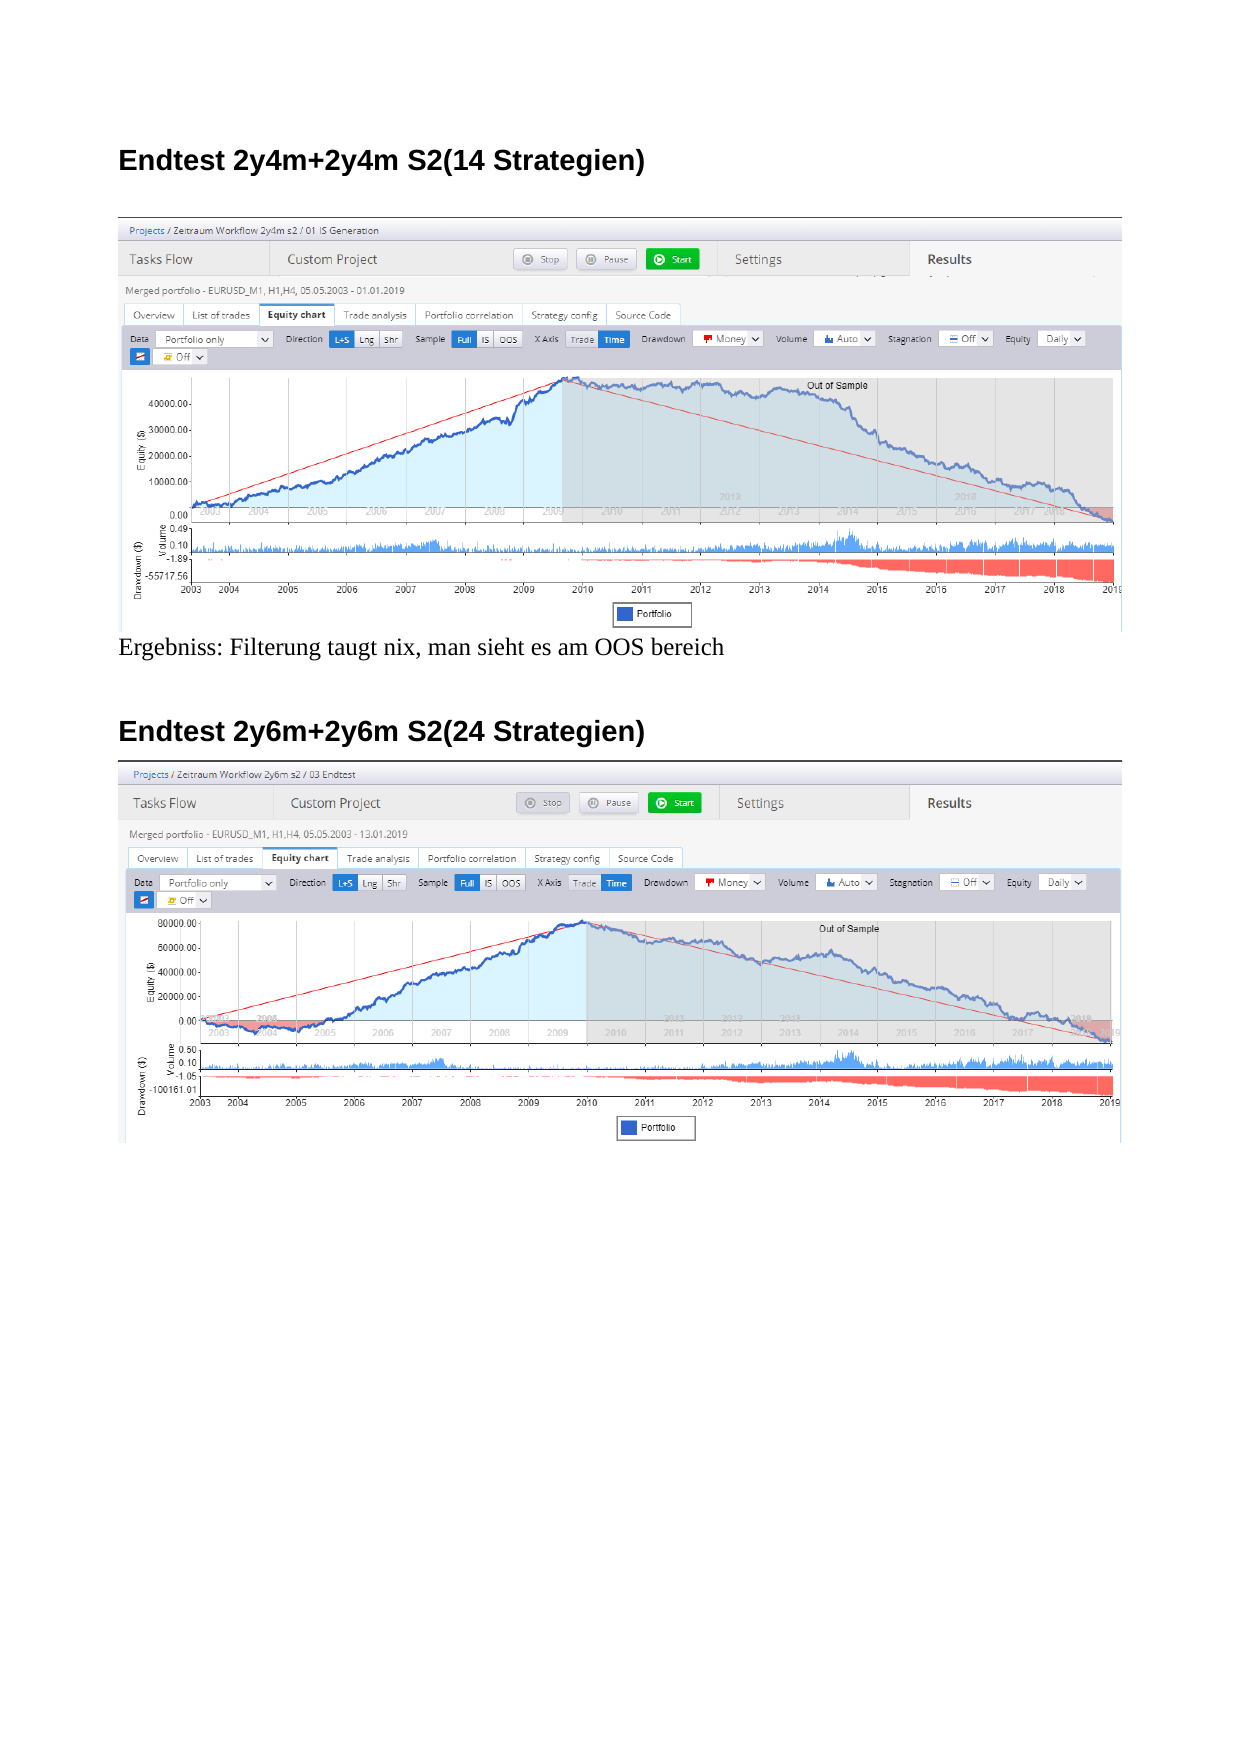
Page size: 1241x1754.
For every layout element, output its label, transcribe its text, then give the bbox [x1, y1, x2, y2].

picture [118, 760, 1123, 1143]
subtitle Endtest 2y6m+2y6m S2(24 Strategien) [118, 714, 1122, 748]
subtitle Endtest 2y4m+2y4m S2(14 Strategien) [118, 143, 1122, 177]
text Ergebniss: Filterung taugt nix, man sieht es am OOS bereich [118, 632, 1122, 661]
picture [118, 217, 1123, 632]
